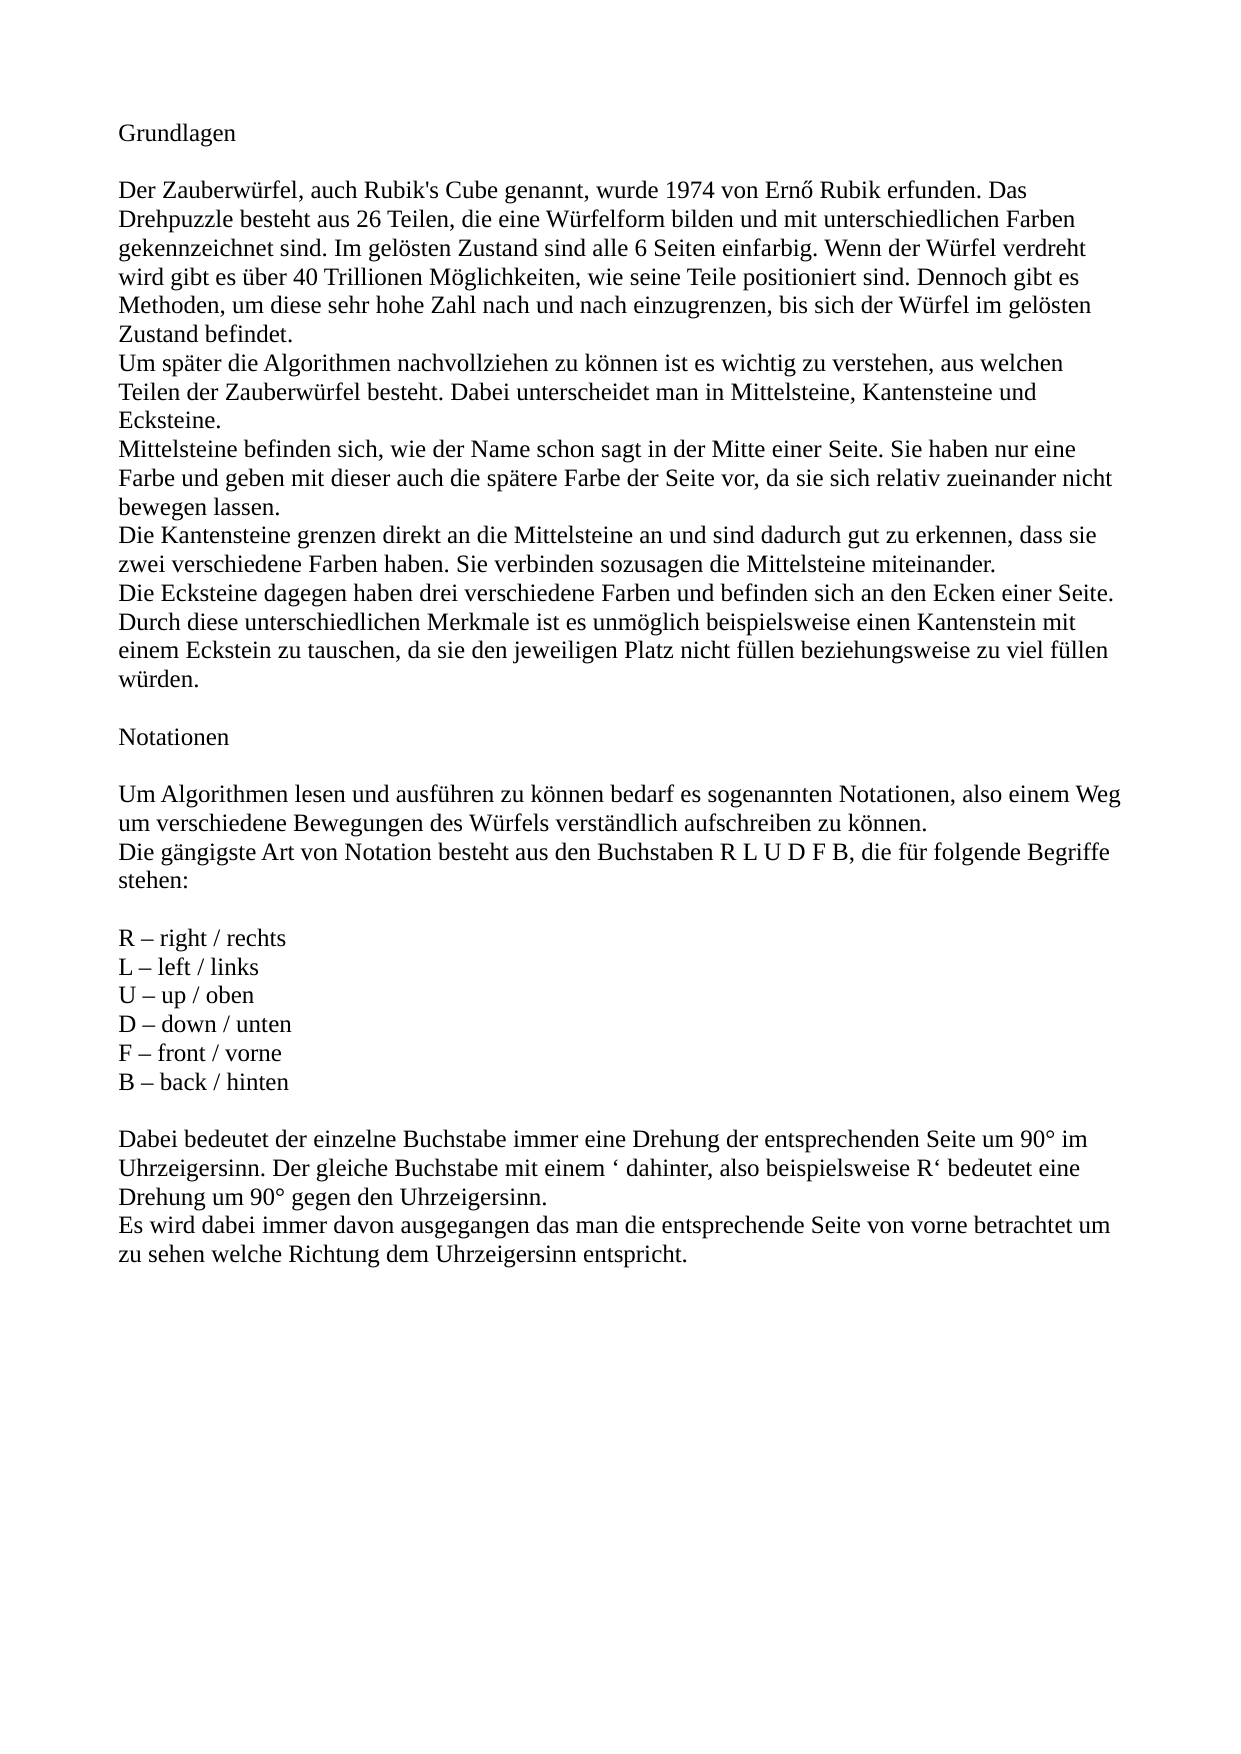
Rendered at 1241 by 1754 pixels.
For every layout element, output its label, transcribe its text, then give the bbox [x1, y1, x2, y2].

text U – up / oben [118, 981, 1122, 1009]
text Die Kantensteine grenzen direkt an die Mittelsteine an und sind dadurch gut zu erkennen, dass sie zwei verschiedene Farben haben. Sie verbinden sozusagen die Mittelsteine miteinander. [118, 521, 1122, 578]
text R – right / rechts [118, 923, 1122, 952]
text Dabei bedeutet der einzelne Buchstabe immer eine Drehung der entsprechenden Seite um 90° im Uhrzeigersinn. Der gleiche Buchstabe mit einem ‘ dahinter, also beispielsweise R‘ bedeutet eine Drehung um 90° gegen den Uhrzeigersinn. [118, 1124, 1122, 1211]
text Um Algorithmen lesen und ausführen zu können bedarf es sogenannten Notationen, also einem Weg um verschiedene Bewegungen des Würfels verständlich aufschreiben zu können. [118, 779, 1122, 837]
text L – left / links [118, 952, 1122, 981]
text Durch diese unterschiedlichen Merkmale ist es unmöglich beispielsweise einen Kantenstein mit einem Eckstein zu tauschen, da sie den jeweiligen Platz nicht füllen beziehungsweise zu viel füllen würden. [118, 607, 1122, 693]
text Grundlagen [118, 118, 1122, 147]
text D – down / unten [118, 1009, 1122, 1038]
text B – back / hinten [118, 1067, 1122, 1096]
text Mittelsteine befinden sich, wie der Name schon sagt in der Mitte einer Seite. Sie haben nur eine Farbe und geben mit dieser auch die spätere Farbe der Seite vor, da sie sich relativ zueinander nicht bewegen lassen. [118, 434, 1122, 521]
text Es wird dabei immer davon ausgegangen das man die entsprechende Seite von vorne betrachtet um zu sehen welche Richtung dem Uhrzeigersinn entspricht. [118, 1211, 1122, 1268]
text F – front / vorne [118, 1038, 1122, 1067]
text Die gängigste Art von Notation besteht aus den Buchstaben R L U D F B, die für folgende Begriffe stehen: [118, 837, 1122, 894]
text Um später die Algorithmen nachvollziehen zu können ist es wichtig zu verstehen, aus welchen Teilen der Zauberwürfel besteht. Dabei unterscheidet man in Mittelsteine, Kantensteine und Ecksteine. [118, 348, 1122, 434]
text Notationen [118, 722, 1122, 751]
text Die Ecksteine dagegen haben drei verschiedene Farben und befinden sich an den Ecken einer Seite. [118, 578, 1122, 607]
text Der Zauberwürfel, auch Rubik's Cube genannt, wurde 1974 von Ernő Rubik erfunden. Das Drehpuzzle besteht aus 26 Teilen, die eine Würfelform bilden und mit unterschiedlichen Farben gekennzeichnet sind. Im gelösten Zustand sind alle 6 Seiten einfarbig. Wenn der Würfel verdreht wird gibt es über 40 Trillionen Möglichkeiten, wie seine Teile positioniert sind. Dennoch gibt es Methoden, um diese sehr hohe Zahl nach und nach einzugrenzen, bis sich der Würfel im gelösten Zustand befindet. [118, 176, 1122, 348]
